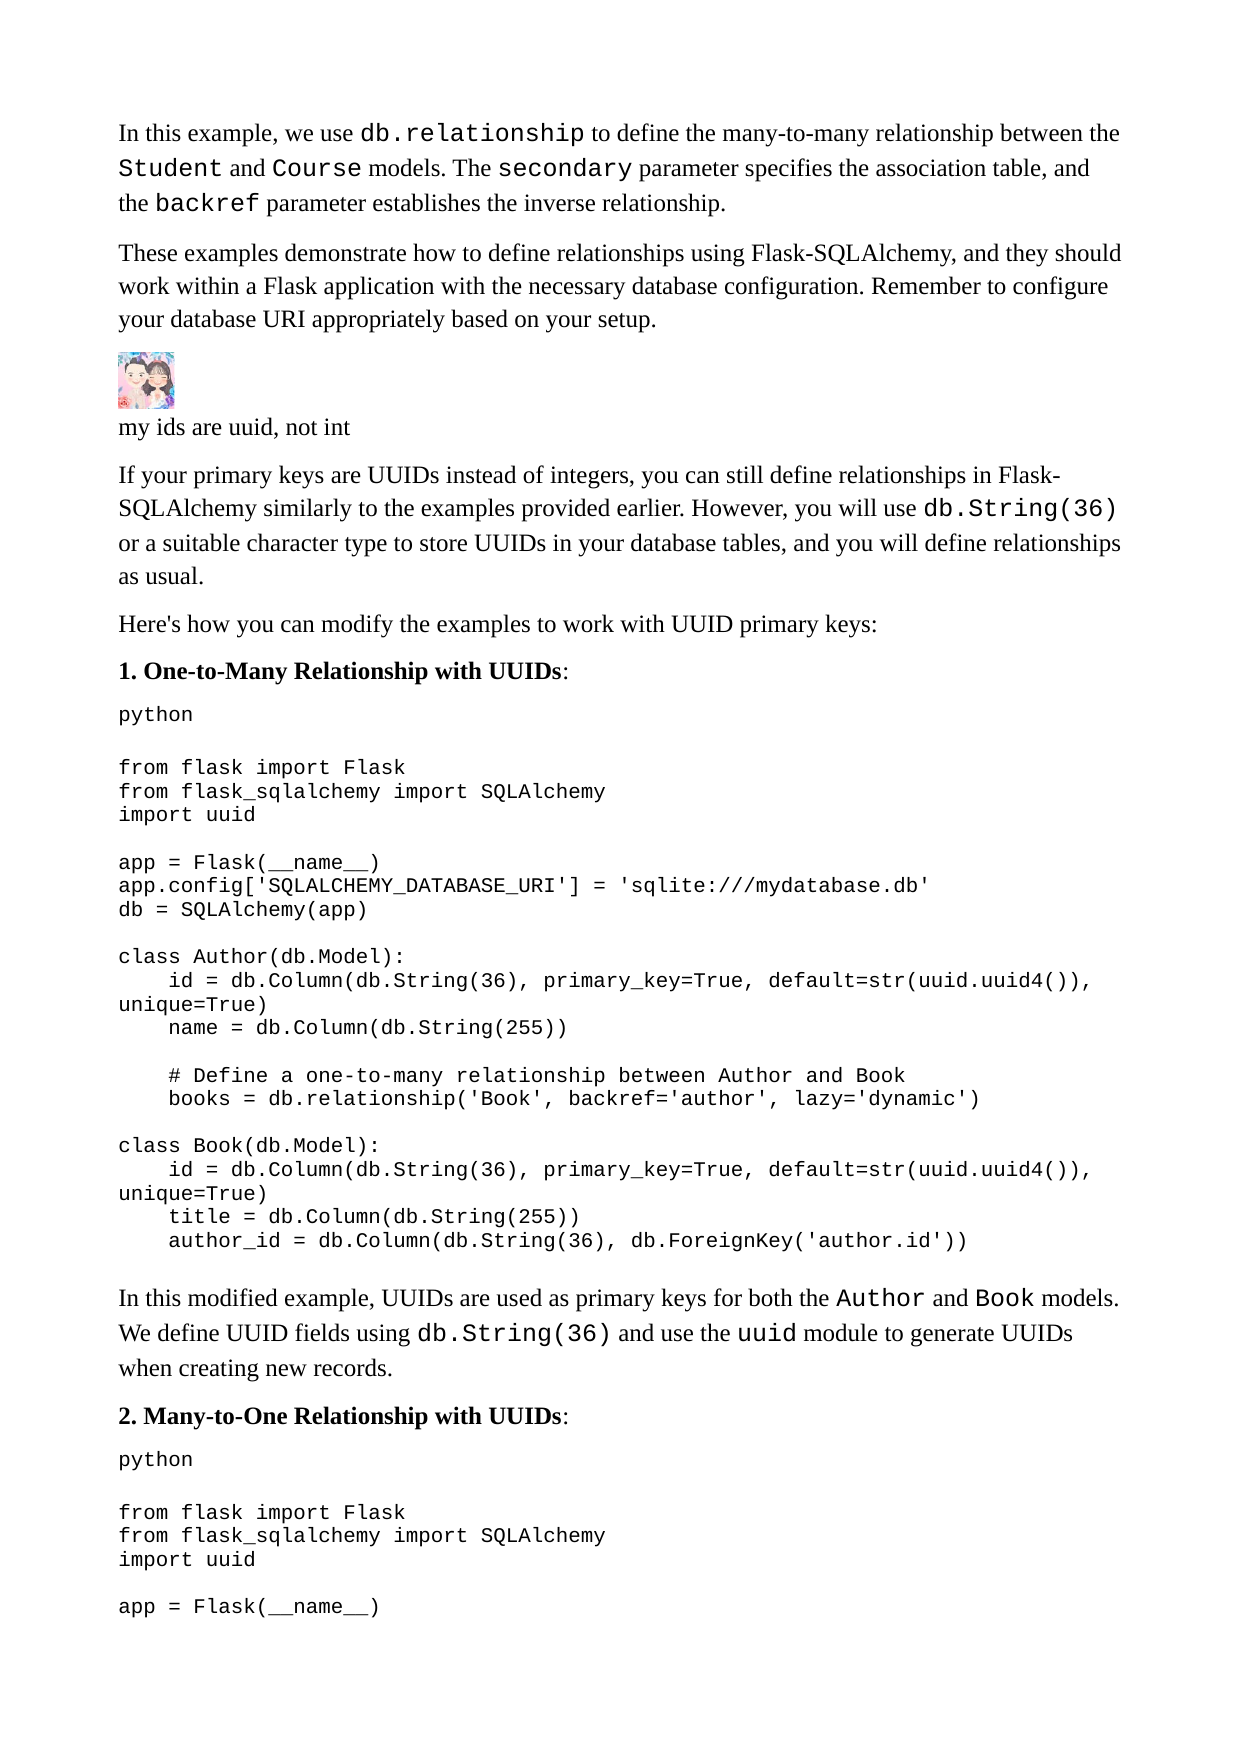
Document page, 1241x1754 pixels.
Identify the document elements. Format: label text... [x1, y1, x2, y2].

text my ids are uuid, not int [118, 412, 1122, 441]
picture [118, 352, 175, 409]
text app = Flask(__name__) [118, 852, 1122, 875]
text from flask import Flask [118, 1502, 1122, 1525]
text python [118, 1449, 1122, 1472]
text id = db.Column(db.String(36), primary_key=True, default=str(uuid.uuid4()), unique=True) [118, 970, 1122, 1017]
text # Define a one-to-many relationship between Author and Book [118, 1064, 1122, 1088]
text from flask_sqlalchemy import SQLAlchemy [118, 1525, 1122, 1549]
text from flask_sqlalchemy import SQLAlchemy [118, 781, 1122, 804]
text import uuid [118, 804, 1122, 828]
text In this example, we use db.relationship to define the many-to-many relationship between the Student and Course models. The secondary parameter specifies the association table, and the backref parameter establishes the inverse relationship. [118, 118, 1122, 219]
text class Author(db.Model): [118, 946, 1122, 970]
text class Book(db.Model): [118, 1136, 1122, 1159]
text import uuid [118, 1549, 1122, 1573]
text 2. Many-to-One Relationship with UUIDs: [118, 1401, 1122, 1430]
text author_id = db.Column(db.String(36), db.ForeignKey('author.id')) [118, 1230, 1122, 1254]
text db = SQLAlchemy(app) [118, 899, 1122, 923]
text In this modified example, UUIDs are used as primary keys for both the Author and Book models. We define UUID fields using db.String(36) and use the uuid module to generate UUIDs when creating new records. [118, 1283, 1122, 1382]
text app = Flask(__name__) [118, 1596, 1122, 1620]
text id = db.Column(db.String(36), primary_key=True, default=str(uuid.uuid4()), unique=True) [118, 1159, 1122, 1206]
text Here's how you can modify the examples to work with UUID primary keys: [118, 609, 1122, 638]
text If your primary keys are UUIDs instead of integers, you can still define relationships in Flask-SQLAlchemy similarly to the examples provided earlier. However, you will use db.String(36) or a suitable character type to store UUIDs in your database tables, and you will define relationships as usual. [118, 460, 1122, 590]
text 1. One-to-Many Relationship with UUIDs: [118, 656, 1122, 685]
text python [118, 704, 1122, 728]
text title = db.Column(db.String(255)) [118, 1206, 1122, 1230]
text app.config['SQLALCHEMY_DATABASE_URI'] = 'sqlite:///mydatabase.db' [118, 875, 1122, 899]
text name = db.Column(db.String(255)) [118, 1017, 1122, 1041]
text from flask import Flask [118, 757, 1122, 781]
text These examples demonstrate how to define relationships using Flask-SQLAlchemy, and they should work within a Flask application with the necessary database configuration. Remember to configure your database URI appropriately based on your setup. [118, 238, 1122, 333]
text books = db.relationship('Book', backref='author', lazy='dynamic') [118, 1088, 1122, 1112]
